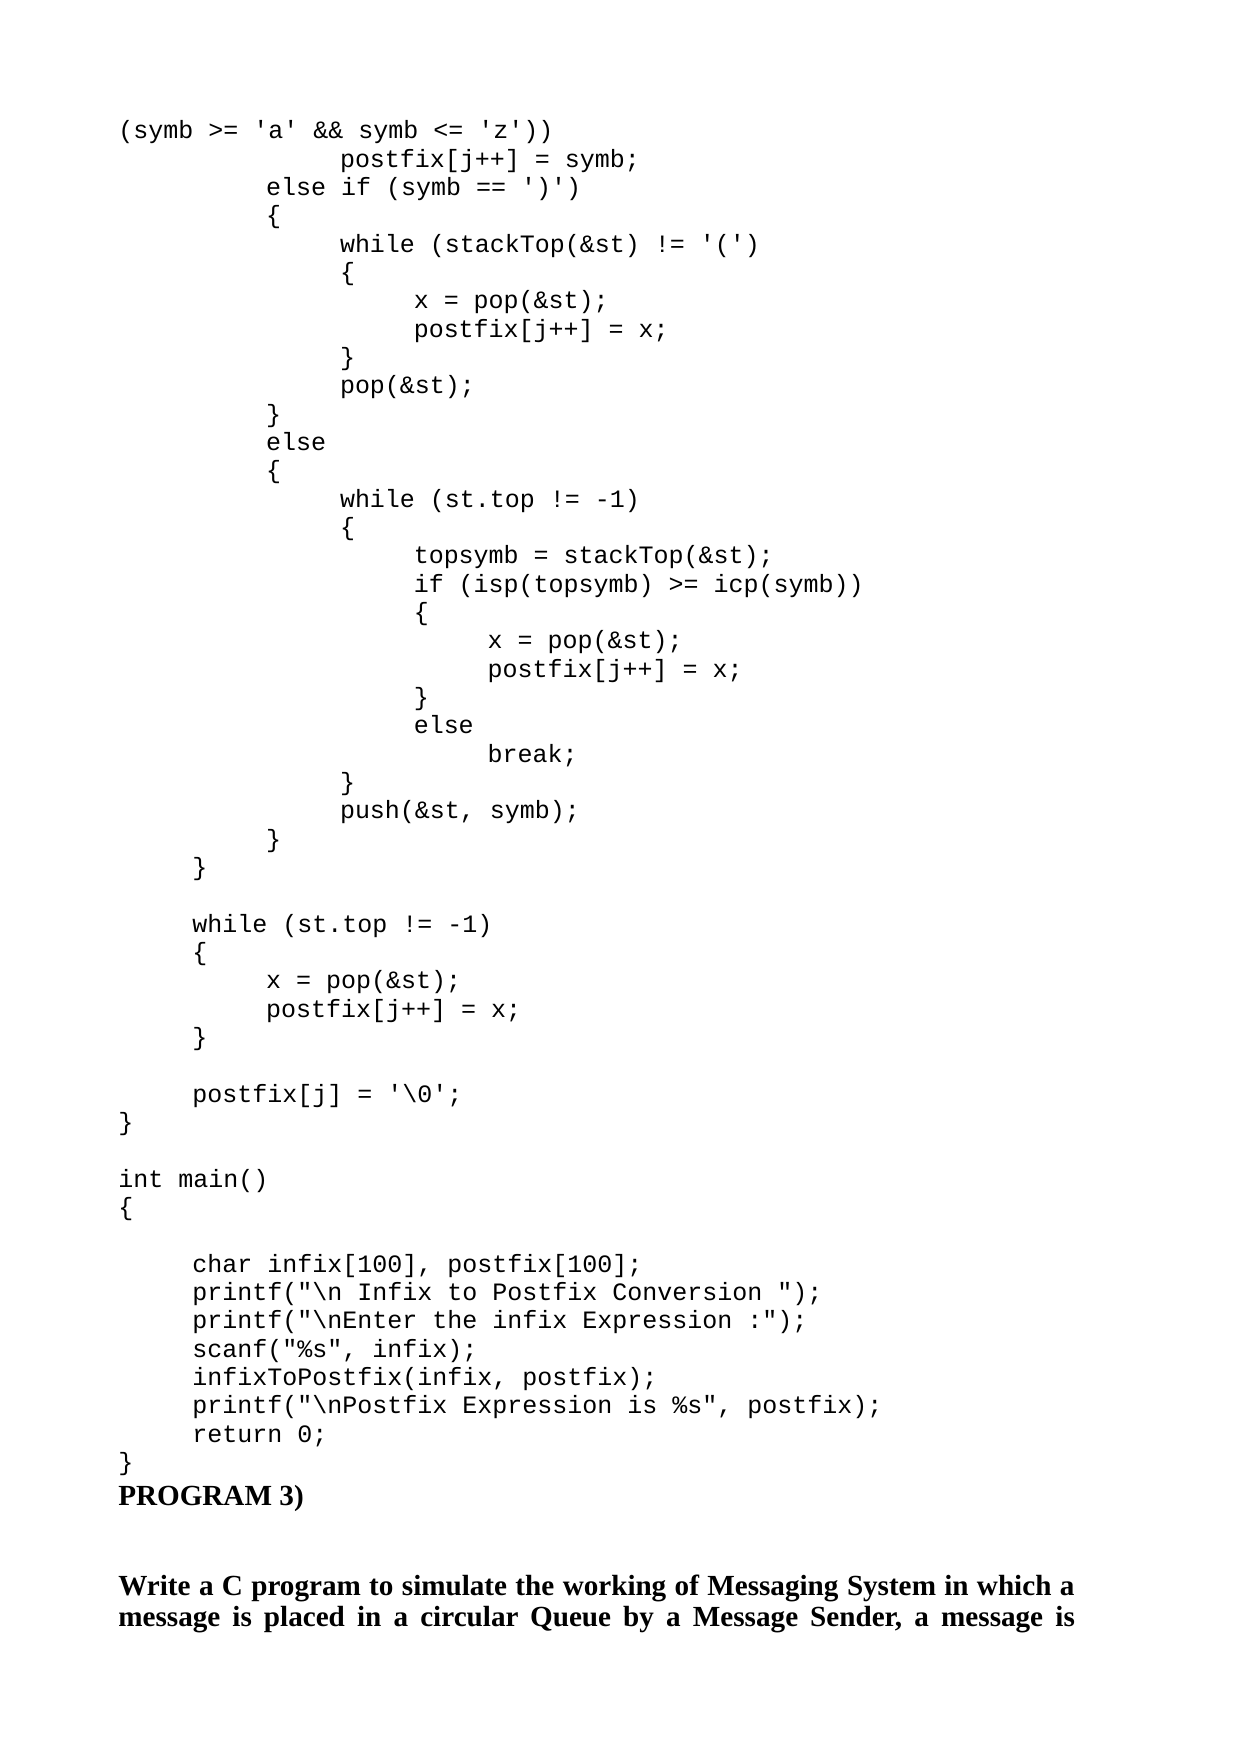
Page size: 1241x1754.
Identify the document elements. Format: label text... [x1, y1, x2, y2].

text break; [118, 741, 1122, 770]
text } [118, 855, 1122, 883]
text } [118, 345, 1122, 373]
text { [118, 600, 1122, 628]
text printf("\n Infix to Postfix Conversion "); [118, 1280, 1122, 1308]
text x = pop(&st); [118, 288, 1122, 316]
text PROGRAM 3) [118, 1478, 1107, 1512]
text } [118, 826, 1122, 855]
text x = pop(&st); [118, 968, 1122, 996]
text postfix[j++] = x; [118, 316, 1122, 345]
text while (stackTop(&st) != '(') [118, 231, 1122, 260]
text while (st.top != -1) [118, 911, 1122, 940]
text { [118, 260, 1122, 288]
text push(&st, symb); [118, 798, 1122, 826]
text scanf("%s", infix); [118, 1336, 1122, 1365]
text topsymb = stackTop(&st); [118, 543, 1122, 571]
text pop(&st); [118, 373, 1122, 401]
text { [118, 203, 1122, 231]
text else if (symb == ')') [118, 175, 1122, 203]
text if (isp(topsymb) >= icp(symb)) [118, 571, 1122, 600]
text postfix[j++] = symb; [118, 146, 1122, 175]
text infixToPostfix(infix, postfix); [118, 1365, 1122, 1393]
text x = pop(&st); [118, 628, 1122, 656]
text return 0; [118, 1421, 1122, 1450]
text } [118, 685, 1122, 713]
text char infix[100], postfix[100]; [118, 1251, 1122, 1280]
text { [118, 940, 1122, 968]
text while (st.top != -1) [118, 486, 1122, 515]
text } [118, 1025, 1122, 1053]
text (symb >= 'a' && symb <= 'z')) [118, 118, 1122, 146]
text else [118, 713, 1122, 741]
text postfix[j++] = x; [118, 656, 1122, 685]
text { [118, 515, 1122, 543]
text Write a C program to simulate the working of Messaging System in which a message is placed in a circular Queue by a Message Sender, a message is [118, 1571, 1076, 1632]
text } [118, 1110, 1122, 1138]
text printf("\nEnter the infix Expression :"); [118, 1308, 1122, 1336]
text postfix[j] = '\0'; [118, 1081, 1122, 1110]
text } [118, 770, 1122, 798]
text int main() [118, 1166, 1122, 1195]
text else [118, 430, 1122, 458]
text } [118, 401, 1122, 430]
text printf("\nPostfix Expression is %s", postfix); [118, 1393, 1122, 1421]
text { [118, 458, 1122, 486]
text { [118, 1195, 1122, 1223]
text postfix[j++] = x; [118, 996, 1122, 1025]
text } [118, 1450, 1107, 1478]
